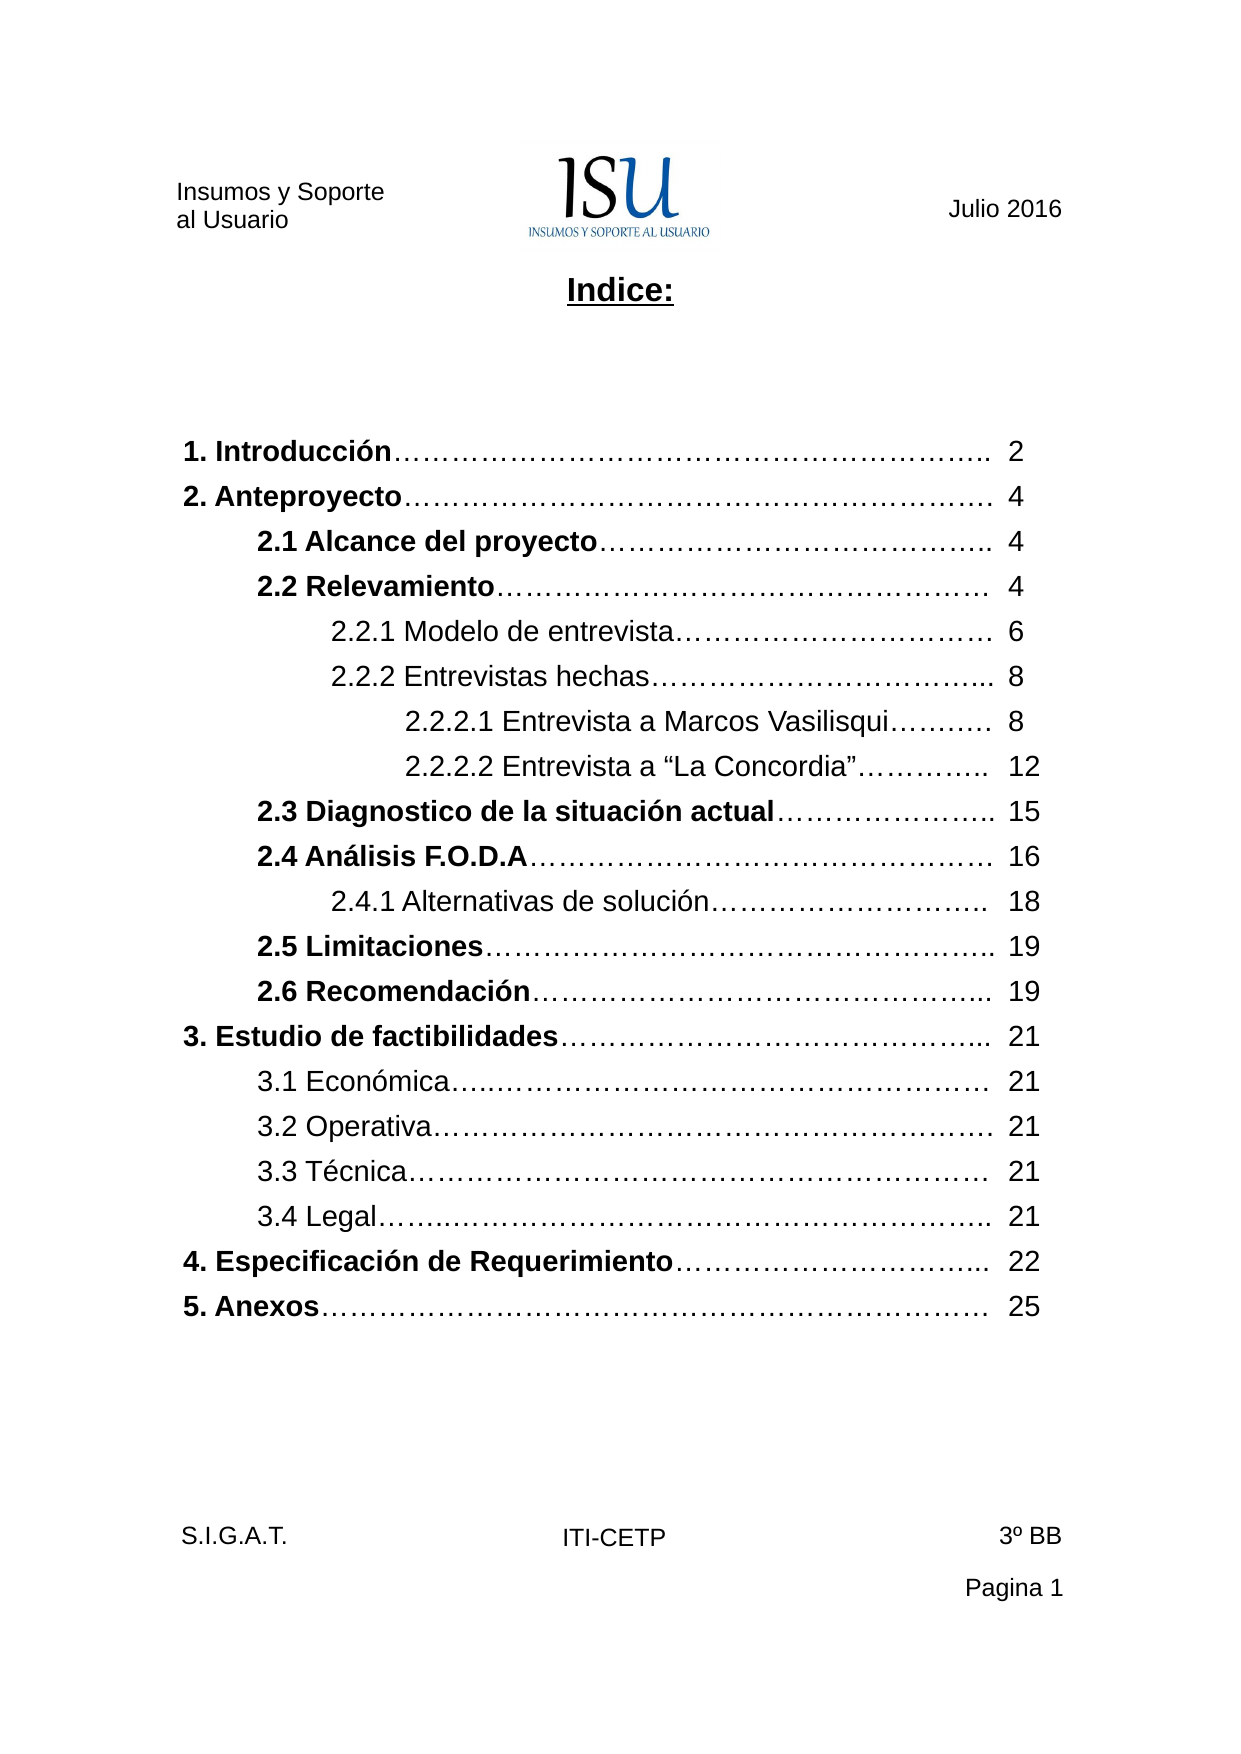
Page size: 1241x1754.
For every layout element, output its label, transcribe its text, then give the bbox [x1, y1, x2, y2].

table_cell 2.2.2.2 Entrevista a “La Concordia”………….. [177, 744, 1002, 788]
table_cell 2.6 Recomendación………………………………………... [177, 969, 1002, 1013]
table_cell 3. Estudio de factibilidades……………………………………... [177, 1014, 1002, 1058]
table_cell 19 [1002, 969, 1068, 1013]
table_header 2 [1002, 429, 1068, 473]
picture [517, 138, 723, 252]
table_cell 21 [1002, 1194, 1068, 1238]
table_header 1. Introducción…………………………………………………….. [177, 429, 1002, 473]
table_cell 2.4 Análisis F.O.D.A………………………………………… [177, 834, 1002, 878]
table_cell 3.1 Económica…..…………………………………………… [177, 1059, 1002, 1103]
table_cell 3.3 Técnica…………………………………………………… [177, 1149, 1002, 1193]
table_cell 8 [1002, 654, 1068, 698]
table_cell 18 [1002, 879, 1068, 923]
table_cell 3.2 Operativa…………………………………………………. [177, 1104, 1002, 1148]
text Indice: [177, 270, 1063, 309]
table_cell 21 [1002, 1149, 1068, 1193]
table_cell 2.2.2.1 Entrevista a Marcos Vasilisqui…….…. [177, 699, 1002, 743]
table_cell 2.2.2 Entrevistas hechas……………………………... [177, 654, 1002, 698]
table_cell 22 [1002, 1239, 1068, 1283]
table_cell 2. Anteproyecto……………………………………………………. [177, 474, 1002, 518]
table_cell 15 [1002, 789, 1068, 833]
table_cell 2.2 Relevamiento…………………………………………… [177, 564, 1002, 608]
table_cell 21 [1002, 1104, 1068, 1148]
table_cell 6 [1002, 609, 1068, 653]
table_cell 2.4.1 Alternativas de solución……………………….. [177, 879, 1002, 923]
table_cell 4 [1002, 564, 1068, 608]
table_cell 21 [1002, 1059, 1068, 1103]
table_cell 16 [1002, 834, 1068, 878]
table_cell 2.5 Limitaciones…………………………………………….. [177, 924, 1002, 968]
table_cell 25 [1002, 1284, 1068, 1328]
table_cell 8 [1002, 699, 1068, 743]
table_cell 4 [1002, 474, 1068, 518]
table_cell 2.3 Diagnostico de la situación actual………………….. [177, 789, 1002, 833]
table_cell 19 [1002, 924, 1068, 968]
table_cell 2.2.1 Modelo de entrevista…………………………… [177, 609, 1002, 653]
table_cell 21 [1002, 1014, 1068, 1058]
table_cell 4 [1002, 519, 1068, 563]
table_cell 12 [1002, 744, 1068, 788]
table_cell 4. Especificación de Requerimiento…………………………... [177, 1239, 1002, 1283]
table_cell 2.1 Alcance del proyecto………………………………….. [177, 519, 1002, 563]
table_cell 3.4 Legal……..……………………………………………….. [177, 1194, 1002, 1238]
table_cell 5. Anexos…………………………………………………………… [177, 1284, 1002, 1328]
